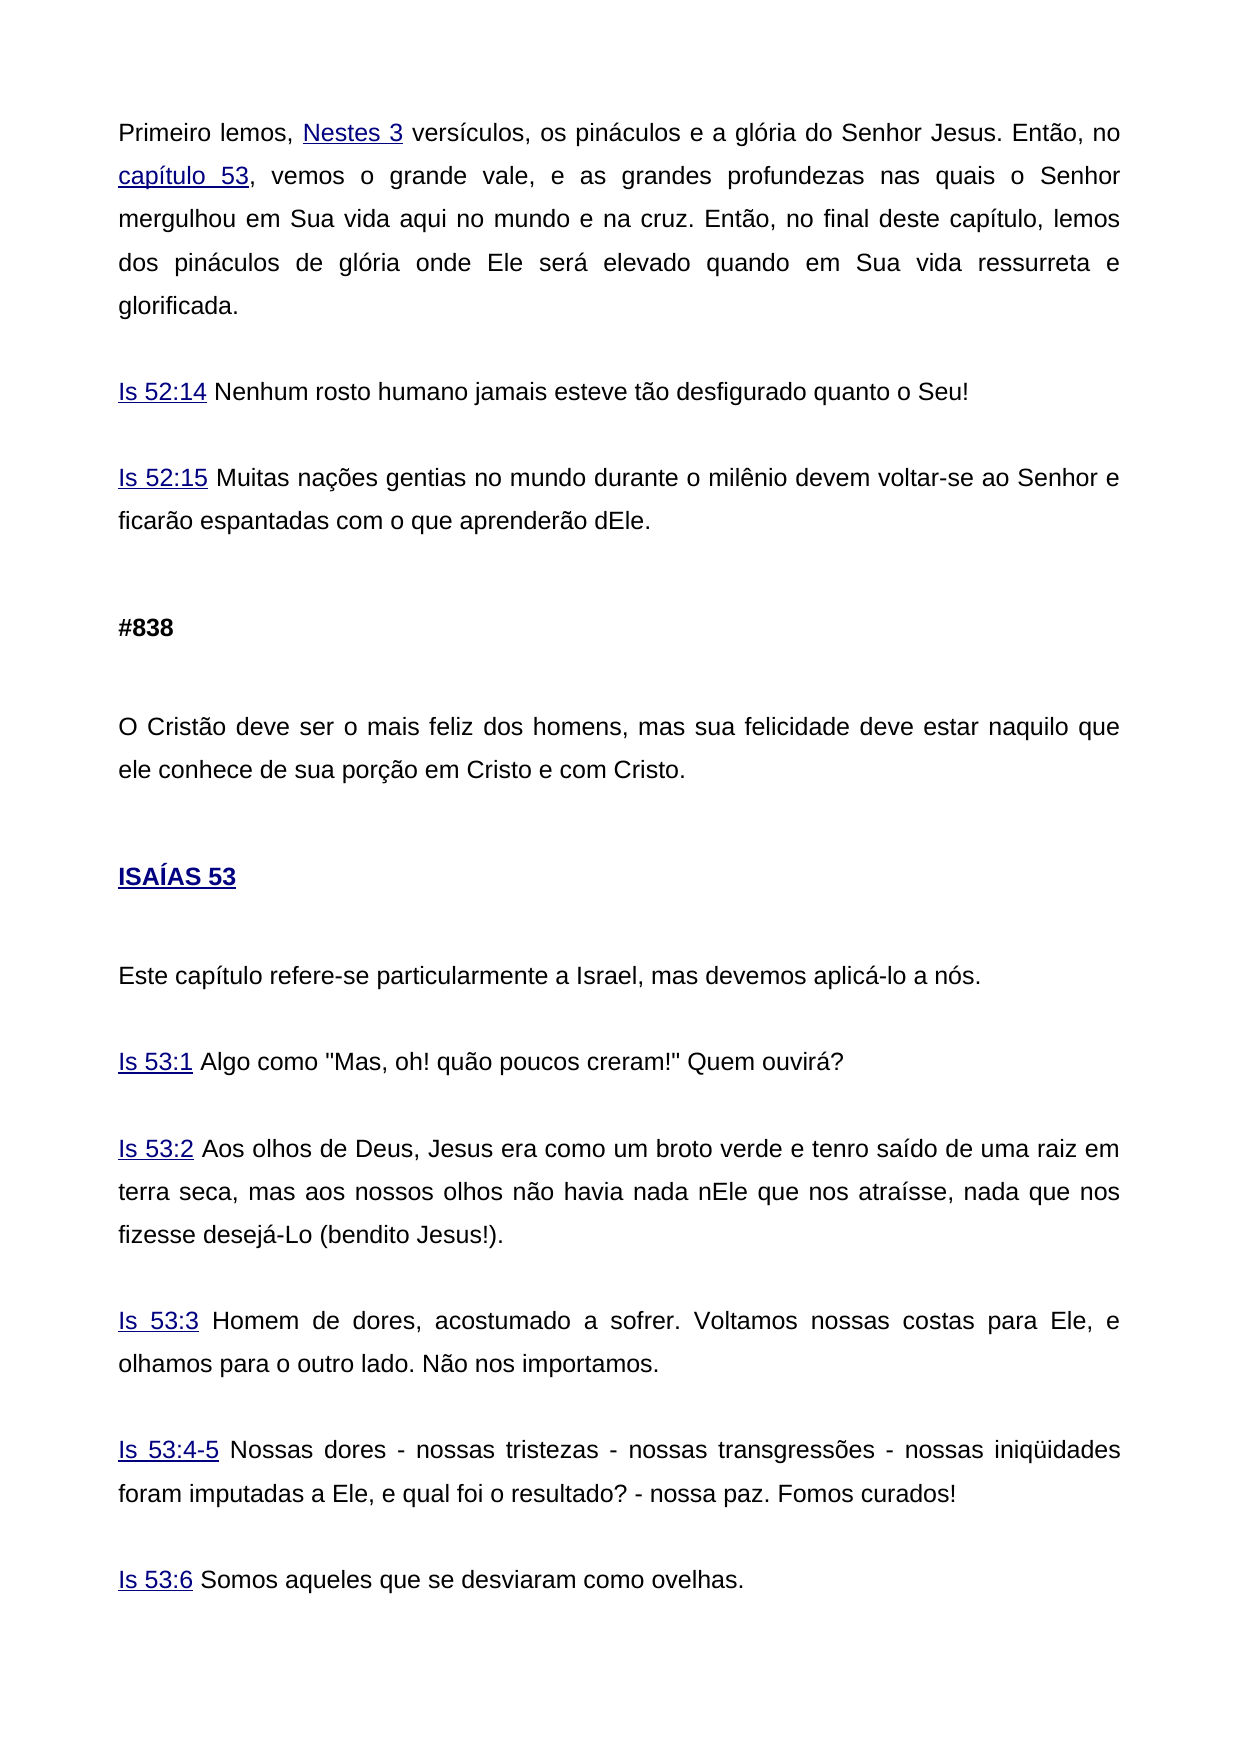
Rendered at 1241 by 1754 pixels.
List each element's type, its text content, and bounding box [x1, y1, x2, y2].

text O Cristão deve ser o mais feliz dos homens, mas sua felicidade deve estar naquilo que ele conhece de sua porção em Cristo e com Cristo. [118, 712, 1122, 784]
text Is 53:4-5 Nossas dores - nossas tristezas - nossas transgressões - nossas iniqüidades foram imputadas a Ele, e qual foi o resultado? - nossa paz. Fomos curados! [118, 1435, 1122, 1507]
text Is 52:15 Muitas nações gentias no mundo durante o milênio devem voltar-se ao Senhor e ficarão espantadas com o que aprenderão dEle. [118, 463, 1122, 535]
subtitle ISAÍAS 53 [118, 862, 1122, 891]
text Is 52:14 Nenhum rosto humano jamais esteve tão desfigurado quanto o Seu! [118, 377, 1122, 406]
text Is 53:6 Somos aqueles que se desviaram como ovelhas. [118, 1565, 1122, 1593]
text Este capítulo refere-se particularmente a Israel, mas devemos aplicá-lo a nós. [118, 961, 1122, 990]
text Is 53:1 Algo como "Mas, oh! quão poucos creram!" Quem ouvirá? [118, 1047, 1122, 1076]
text Is 53:3 Homem de dores, acostumado a sofrer. Voltamos nossas costas para Ele, e olhamos para o outro lado. Não nos importamos. [118, 1306, 1122, 1378]
subtitle #838 [118, 613, 1122, 642]
text Is 53:2 Aos olhos de Deus, Jesus era como um broto verde e tenro saído de uma raiz em terra seca, mas aos nossos olhos não havia nada nEle que nos atraísse, nada que nos fizesse desejá-Lo (bendito Jesus!). [118, 1133, 1122, 1248]
text Primeiro lemos, Nestes 3 versículos, os pináculos e a glória do Senhor Jesus. Então, no capítulo 53, vemos o grande vale, e as grandes profundezas nas quais o Senhor mergulhou em Sua vida aqui no mundo e na cruz. Então, no final deste capítulo, lemos dos pináculos de glória onde Ele será elevado quando em Sua vida ressurreta e glorificada. [118, 118, 1122, 319]
